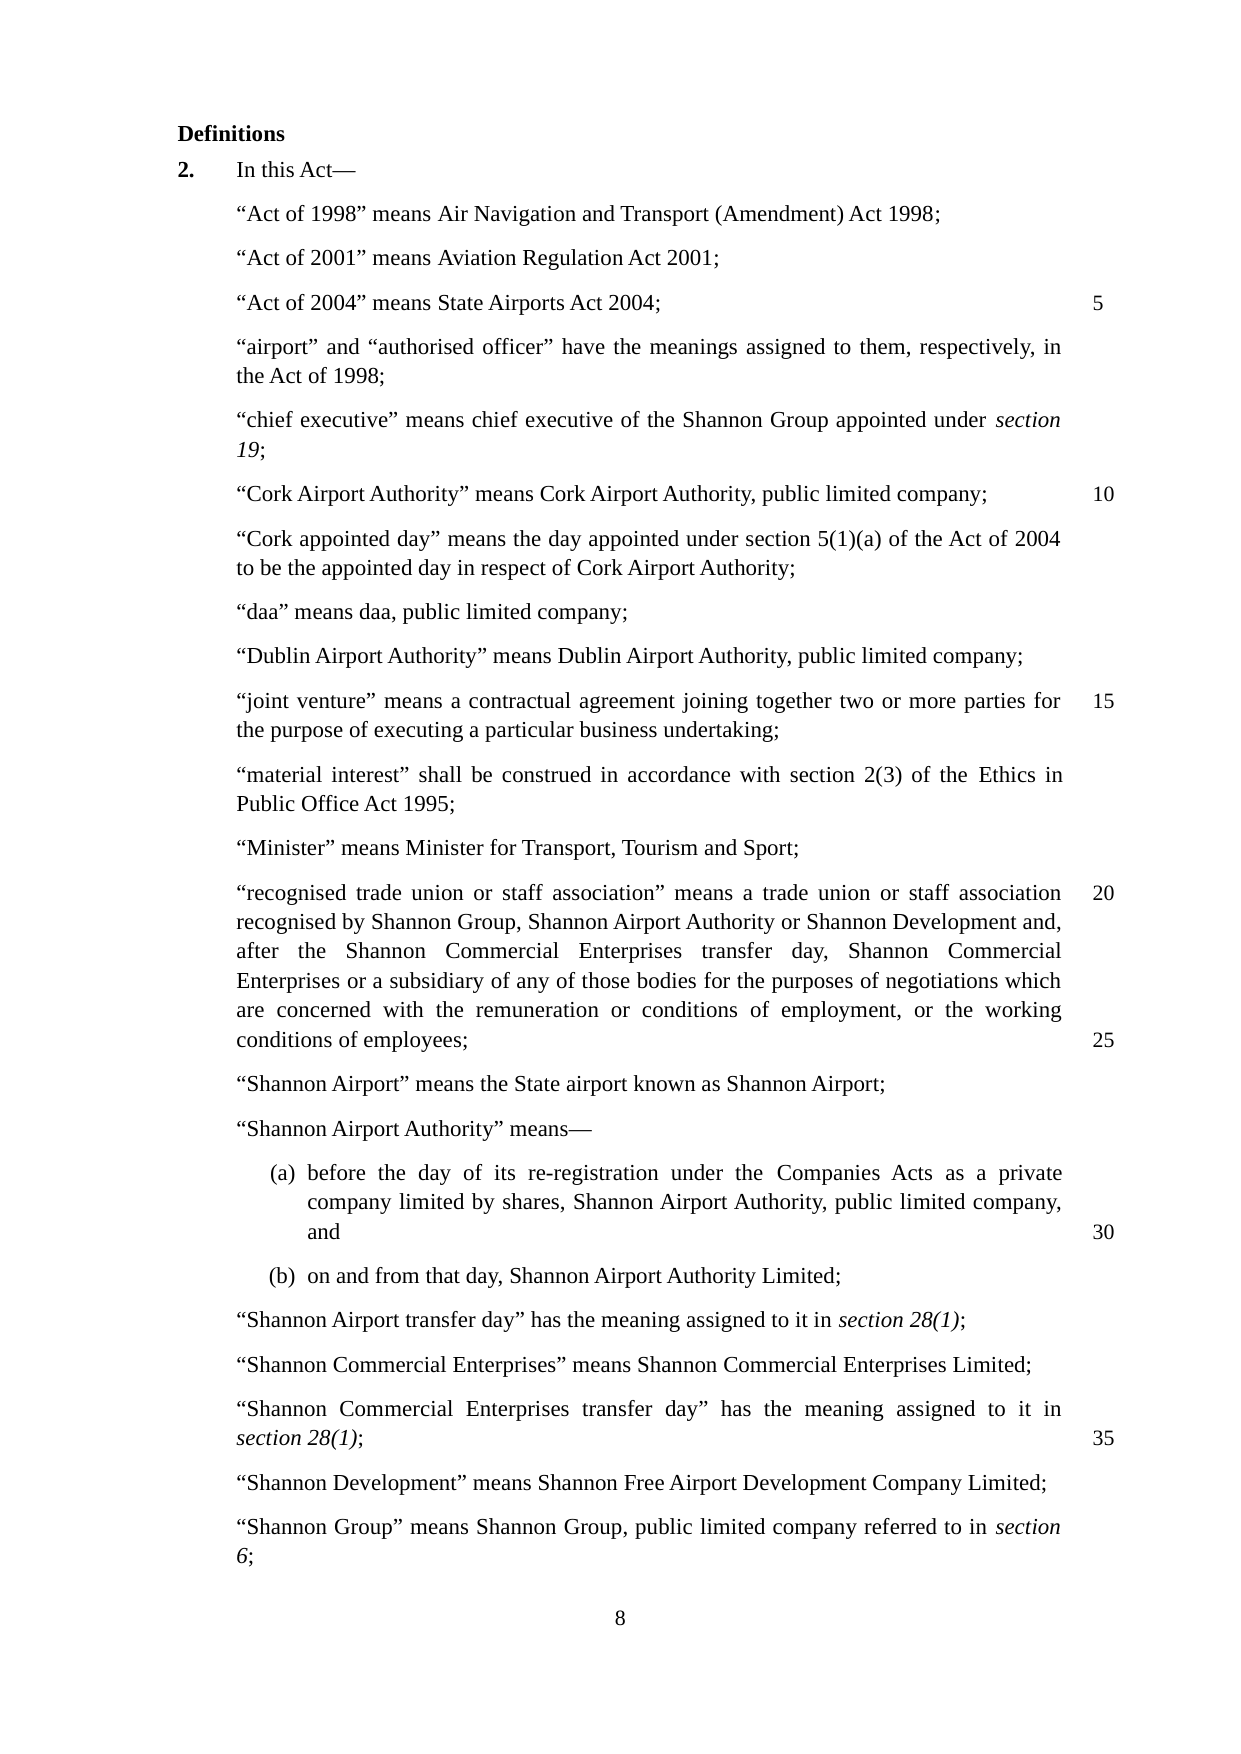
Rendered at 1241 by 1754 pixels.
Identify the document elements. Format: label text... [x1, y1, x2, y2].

text “Act of 2001” means Aviation Regulation Act 2001; [177, 242, 1063, 272]
text 2. In this Act⁠— [177, 153, 1063, 183]
text “recognised trade union or staff association” means a trade union or staff association recognised by Shannon Group, Shannon Airport Authority or Shannon Development and, after the Shannon Commercial Enterprises transfer day, Shannon Commercial Enterprises or a subsidiary of any of those bodies for the purposes of negotiations which are concerned with the remuneration or conditions of employment, or the working conditions of employees; [177, 876, 1063, 1053]
text “Shannon Airport Authority” means⁠— [177, 1112, 1063, 1142]
text “joint venture” means a contractual agreement joining together two or more parties for the purpose of executing a particular business undertaking; [177, 685, 1063, 744]
text “Act of 2004” means State Airports Act 2004; [177, 286, 1063, 316]
text “daa” means daa, public limited company; [177, 596, 1063, 626]
text “Act of 1998” means Air Navigation and Transport (Amendment) Act 1998; [177, 198, 1063, 227]
text “Shannon Development” means Shannon Free Airport Development Company Limited; [177, 1466, 1063, 1496]
text (a) before the day of its re-registration under the Companies Acts as a private company limited by shares, Shannon Airport Authority, public limited company, and [177, 1157, 1063, 1245]
text “Shannon Airport transfer day” has the meaning assigned to it in section 28(1); [177, 1304, 1063, 1334]
text (b) on and from that day, Shannon Airport Authority Limited; [177, 1260, 1063, 1289]
text “Shannon Group” means Shannon Group, public limited company referred to in section 6; [177, 1511, 1063, 1570]
text Definitions [177, 118, 1063, 148]
text “Cork Airport Authority” means Cork Airport Authority, public limited company; [177, 478, 1063, 508]
text “chief executive” means chief executive of the Shannon Group appointed under section 19; [177, 404, 1063, 463]
text “Minister” means Minister for Transport, Tourism and Sport; [177, 832, 1063, 862]
text “Shannon Commercial Enterprises” means Shannon Commercial Enterprises Limited; [177, 1348, 1063, 1378]
text “material interest” shall be construed in accordance with section 2(3) of the Ethics in Public Office Act 1995; [177, 758, 1063, 817]
text “Dublin Airport Authority” means Dublin Airport Authority, public limited company; [177, 640, 1063, 670]
text “Shannon Commercial Enterprises transfer day” has the meaning assigned to it in section 28(1); [177, 1393, 1063, 1452]
text “Shannon Airport” means the State airport known as Shannon Airport; [177, 1068, 1063, 1098]
text “Cork appointed day” means the day appointed under section 5(1)(a) of the Act of 2004 to be the appointed day in respect of Cork Airport Authority; [177, 522, 1063, 581]
text “airport” and “authorised officer” have the meanings assigned to them, respectively, in the Act of 1998; [177, 331, 1063, 389]
